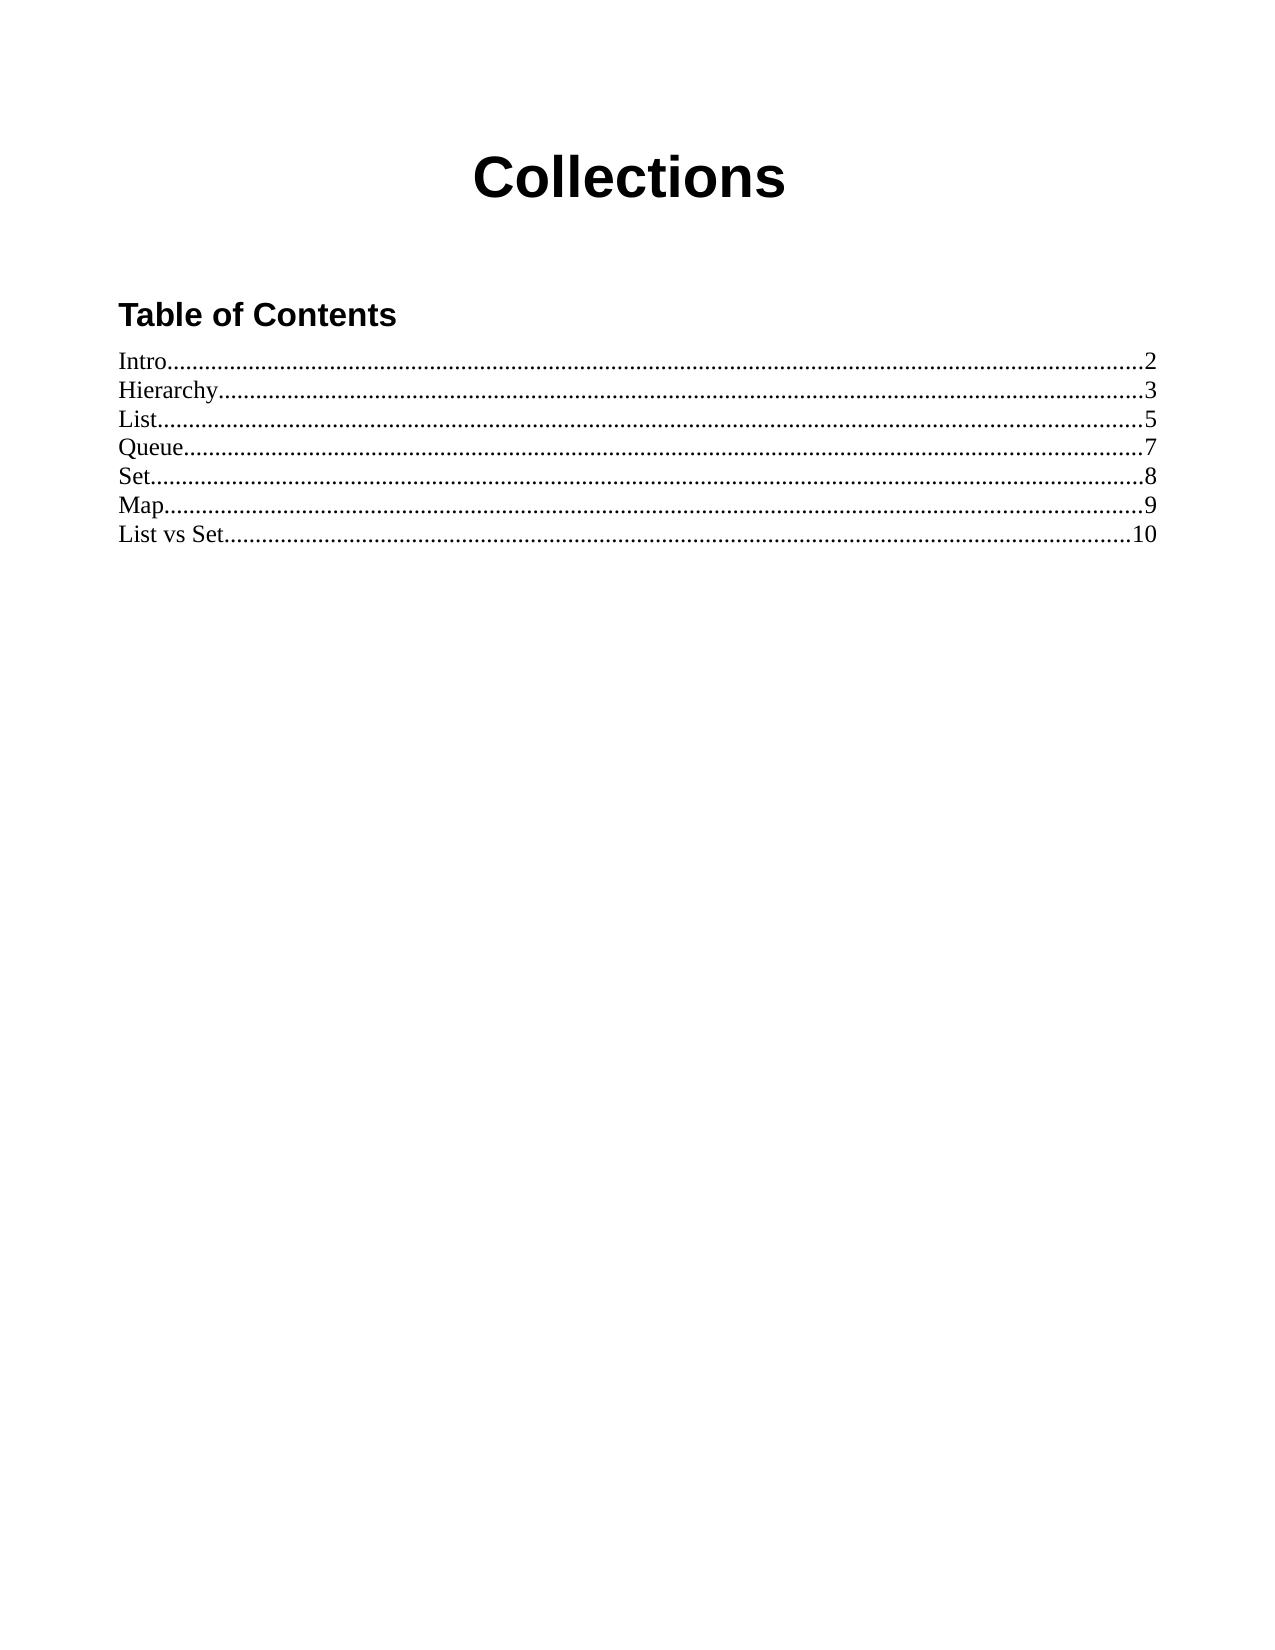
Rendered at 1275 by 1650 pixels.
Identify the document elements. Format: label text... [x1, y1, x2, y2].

title Collections [118, 143, 1157, 210]
text List 5 [118, 404, 1157, 432]
text Intro 2 [118, 346, 1157, 375]
text Map 9 [118, 490, 1157, 519]
text List vs Set 10 [118, 519, 1157, 547]
text Queue 7 [118, 432, 1157, 461]
text Set 8 [118, 461, 1157, 490]
text Hierarchy 3 [118, 375, 1157, 404]
subtitle Table of Contents [118, 295, 1157, 334]
